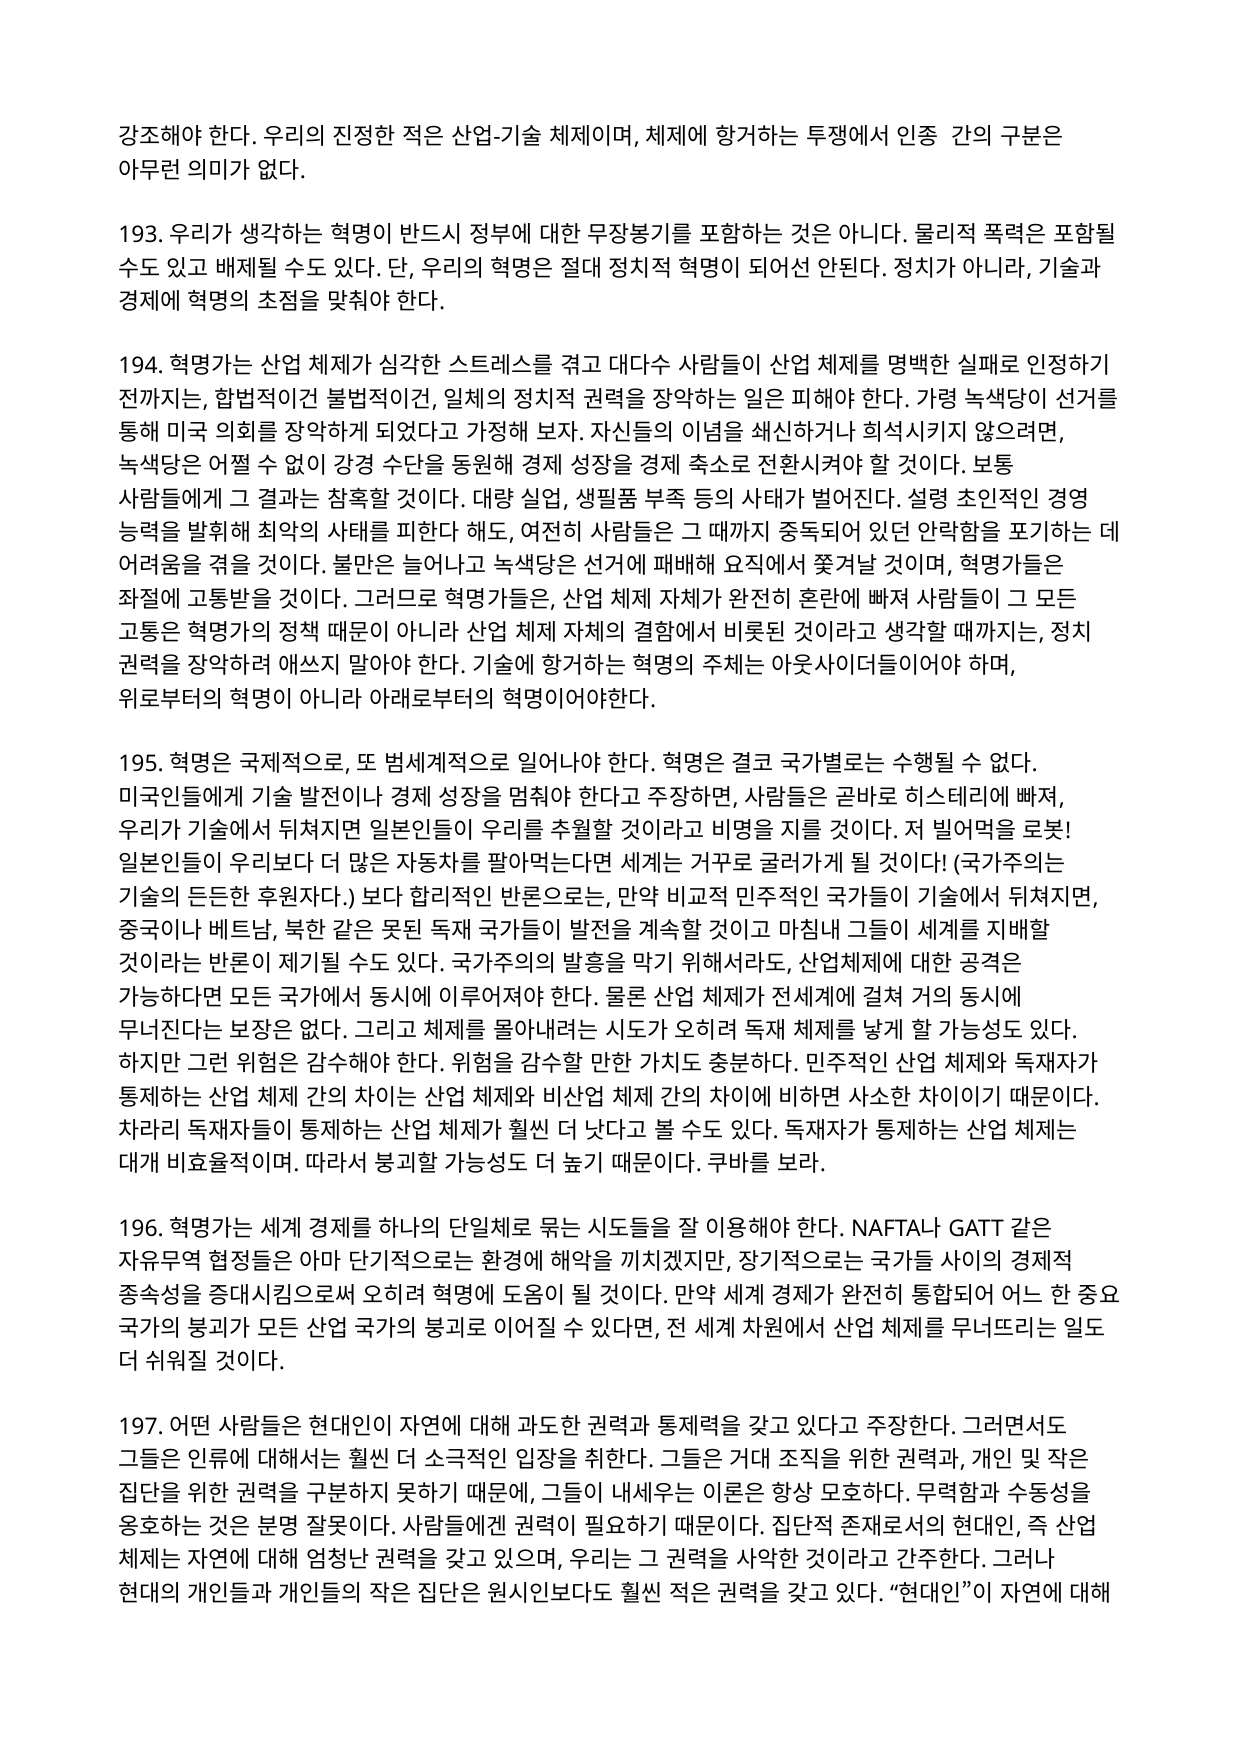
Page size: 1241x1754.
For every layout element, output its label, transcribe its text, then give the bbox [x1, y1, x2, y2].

text 194. 혁명가는 산업 체제가 심각한 스트레스를 겪고 대다수 사람들이 산업 체제를 명백한 실패로 인정하기 전까지는, 합법적이건 불법적이건, 일체의 정치적 권력을 장악하는 일은 피해야 한다. 가령 녹색당이 선거를 통해 미국 의회를 장악하게 되었다고 가정해 보자. 자신들의 이념을 쇄신하거나 희석시키지 않으려면, 녹색당은 어쩔 수 없이 강경 수단을 동원해 경제 성장을 경제 축소로 전환시켜야 할 것이다. 보통 사람들에게 그 결과는 참혹할 것이다. 대량 실업, 생필품 부족 등의 사태가 벌어진다. 설령 초인적인 경영 능력을 발휘해 최악의 사태를 피한다 해도, 여전히 사람들은 그 때까지 중독되어 있던 안락함을 포기하는 데 어려움을 겪을 것이다. 불만은 늘어나고 녹색당은 선거에 패배해 요직에서 쫓겨날 것이며, 혁명가들은 좌절에 고통받을 것이다. 그러므로 혁명가들은, 산업 체제 자체가 완전히 혼란에 빠져 사람들이 그 모든 고통은 혁명가의 정책 때문이 아니라 산업 체제 자체의 결함에서 비롯된 것이라고 생각할 때까지는, 정치 권력을 장악하려 애쓰지 말아야 한다. 기술에 항거하는 혁명의 주체는 아웃사이더들이어야 하며, 위로부터의 혁명이 아니라 아래로부터의 혁명이어야한다. [118, 347, 1122, 714]
text 197. 어떤 사람들은 현대인이 자연에 대해 과도한 권력과 통제력을 갖고 있다고 주장한다. 그러면서도 그들은 인류에 대해서는 훨씬 더 소극적인 입장을 취한다. 그들은 거대 조직을 위한 권력과, 개인 및 작은 집단을 위한 권력을 구분하지 못하기 때문에, 그들이 내세우는 이론은 항상 모호하다. 무력함과 수동성을 옹호하는 것은 분명 잘못이다. 사람들에겐 권력이 필요하기 때문이다. 집단적 존재로서의 현대인, 즉 산업 체제는 자연에 대해 엄청난 권력을 갖고 있으며, 우리는 그 권력을 사악한 것이라고 간주한다. 그러나 현대의 개인들과 개인들의 작은 집단은 원시인보다도 훨씬 적은 권력을 갖고 있다. “현대인”이 자연에 대해 [118, 1408, 1122, 1608]
text 193. 우리가 생각하는 혁명이 반드시 정부에 대한 무장봉기를 포함하는 것은 아니다. 물리적 폭력은 포함될 수도 있고 배제될 수도 있다. 단, 우리의 혁명은 절대 정치적 혁명이 되어선 안된다. 정치가 아니라, 기술과 경제에 혁명의 초점을 맞춰야 한다. [118, 216, 1122, 316]
text 196. 혁명가는 세계 경제를 하나의 단일체로 묶는 시도들을 잘 이용해야 한다. NAFTA나 GATT 같은 자유무역 협정들은 아마 단기적으로는 환경에 해악을 끼치겠지만, 장기적으로는 국가들 사이의 경제적 종속성을 증대시킴으로써 오히려 혁명에 도옴이 될 것이다. 만약 세계 경제가 완전히 통합되어 어느 한 중요 국가의 붕괴가 모든 산업 국가의 붕괴로 이어질 수 있다면, 전 세계 차원에서 산업 체제를 무너뜨리는 일도 더 쉬워질 것이다. [118, 1210, 1122, 1376]
text 강조해야 한다. 우리의 진정한 적은 산업-기술 체제이며, 체제에 항거하는 투쟁에서 인종 간의 구분은 아무런 의미가 없다. [118, 118, 1122, 185]
text 195. 혁명은 국제적으로, 또 범세계적으로 일어나야 한다. 혁명은 결코 국가별로는 수행될 수 없다. 미국인들에게 기술 발전이나 경제 성장을 멈춰야 한다고 주장하면, 사람들은 곧바로 히스테리에 빠져, 우리가 기술에서 뒤쳐지면 일본인들이 우리를 추월할 것이라고 비명을 지를 것이다. 저 빌어먹을 로봇! 일본인들이 우리보다 더 많은 자동차를 팔아먹는다면 세계는 거꾸로 굴러가게 될 것이다! (국가주의는 기술의 든든한 후원자다.) 보다 합리적인 반론으로는, 만약 비교적 민주적인 국가들이 기술에서 뒤쳐지면, 중국이나 베트남, 북한 같은 못된 독재 국가들이 발전을 계속할 것이고 마침내 그들이 세계를 지배할 것이라는 반론이 제기될 수도 있다. 국가주의의 발흥을 막기 위해서라도, 산업체제에 대한 공격은 가능하다면 모든 국가에서 동시에 이루어져야 한다. 물론 산업 체제가 전세계에 걸쳐 거의 동시에 무너진다는 보장은 없다. 그리고 체제를 몰아내려는 시도가 오히려 독재 체제를 낳게 할 가능성도 있다. 하지만 그런 위험은 감수해야 한다. 위험을 감수할 만한 가치도 충분하다. 민주적인 산업 체제와 독재자가 통제하는 산업 체제 간의 차이는 산업 체제와 비산업 체제 간의 차이에 비하면 사소한 차이이기 때문이다. 차라리 독재자들이 통제하는 산업 체제가 훨씬 더 낫다고 볼 수도 있다. 독재자가 통제하는 산업 체제는 대개 비효율적이며. 따라서 붕괴할 가능성도 더 높기 때문이다. 쿠바를 보라. [118, 745, 1122, 1210]
